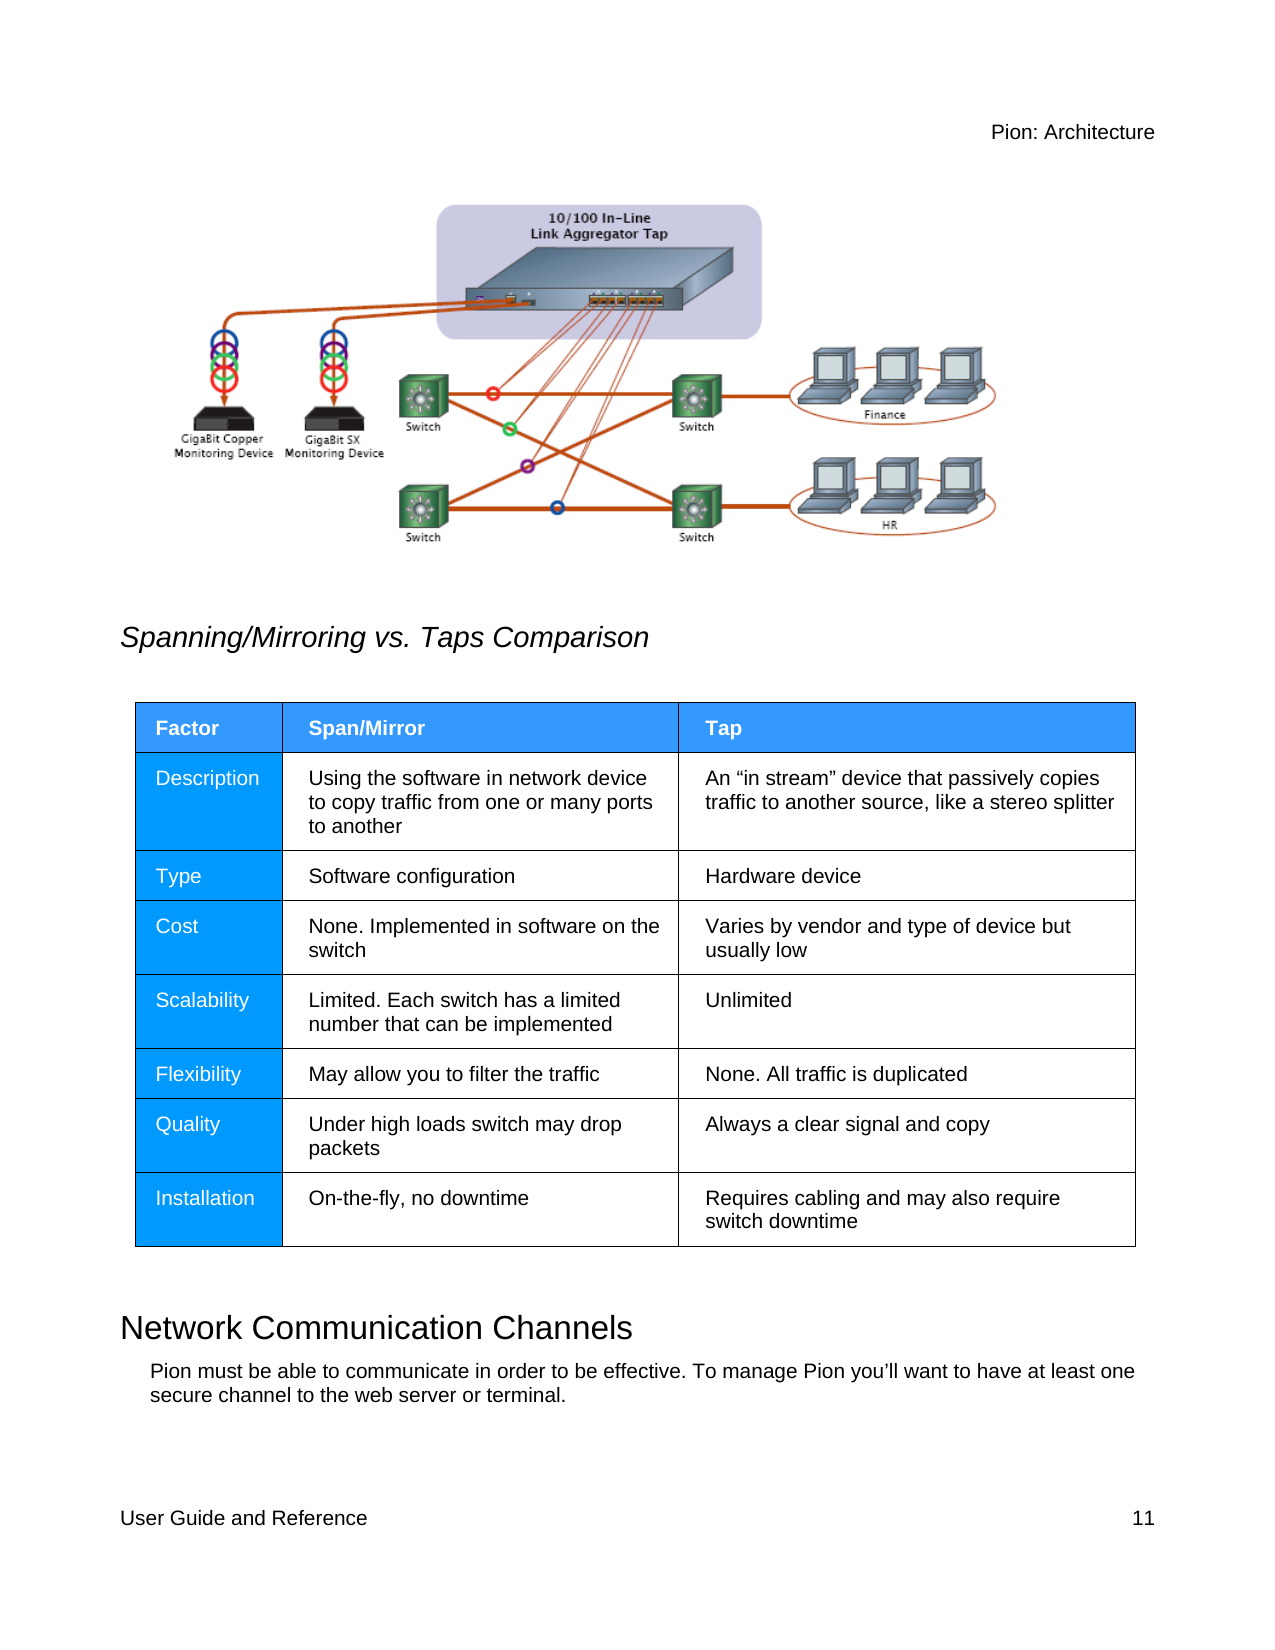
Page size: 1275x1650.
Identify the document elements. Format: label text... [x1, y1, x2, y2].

text Pion must be able to communicate in order to be effective. To manage Pion you’ll want to have at least one secure channel to the web server or terminal. [150, 1359, 1155, 1407]
table_header Tap [679, 703, 1135, 752]
table_cell Varies by vendor and type of device but usually low [679, 901, 1135, 974]
table_header Span/Mirror [283, 703, 678, 752]
subtitle Spanning/Mirroring vs. Taps Comparison [120, 619, 1155, 653]
table_cell Scalability [136, 975, 282, 1048]
table_cell Type [136, 851, 282, 900]
table_cell None. All traffic is duplicated [679, 1049, 1135, 1098]
table_cell Software configuration [283, 851, 678, 900]
table_cell Hardware device [679, 851, 1135, 900]
table_cell Cost [136, 901, 282, 974]
table_cell Always a clear signal and copy [679, 1099, 1135, 1172]
table_cell Installation [136, 1173, 282, 1246]
table_cell An “in stream” device that passively copies traffic to another source, like a stereo splitter [679, 753, 1135, 850]
table_cell On-the-fly, no downtime [283, 1173, 678, 1246]
table_cell Requires cabling and may also require switch downtime [679, 1173, 1135, 1246]
table_cell Using the software in network device to copy traffic from one or many ports to another [283, 753, 678, 850]
subtitle Network Communication Channels [120, 1308, 1155, 1347]
table_cell May allow you to filter the traffic [283, 1049, 678, 1098]
table_cell Quality [136, 1099, 282, 1172]
table_cell Flexibility [136, 1049, 282, 1098]
table_cell Unlimited [679, 975, 1135, 1048]
table_cell Description [136, 753, 282, 850]
table_cell Under high loads switch may drop packets [283, 1099, 678, 1172]
table_header Factor [136, 703, 282, 752]
table_cell Limited. Each switch has a limited number that can be implemented [283, 975, 678, 1048]
table_cell None. Implemented in software on the switch [283, 901, 678, 974]
